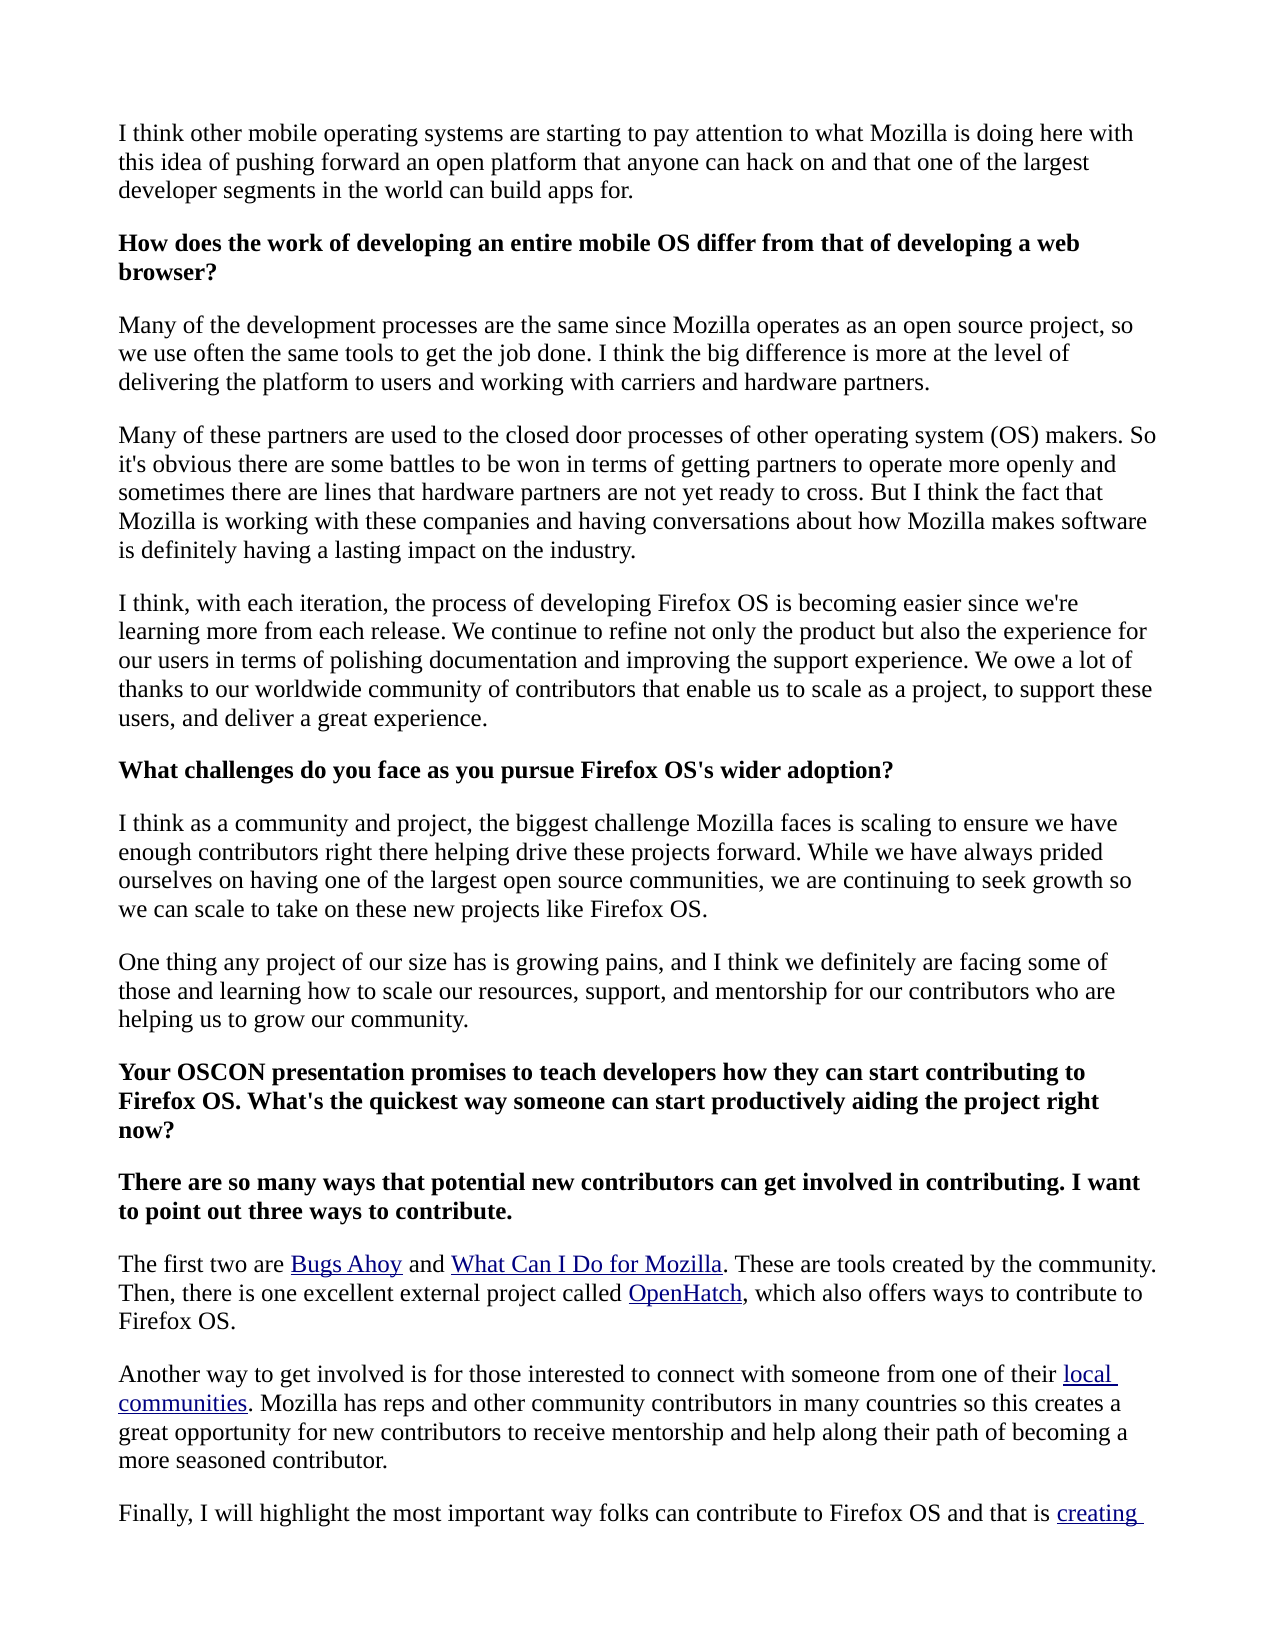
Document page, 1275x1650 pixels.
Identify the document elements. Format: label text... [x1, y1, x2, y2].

text I think other mobile operating systems are starting to pay attention to what Mozilla is doing here with this idea of pushing forward an open platform that anyone can hack on and that one of the largest developer segments in the world can build apps for. [118, 118, 1157, 204]
text The first two are Bugs Ahoy and What Can I Do for Mozilla. These are tools created by the community. Then, there is one excellent external project called OpenHatch, which also offers ways to contribute to Firefox OS. [118, 1249, 1157, 1335]
text I think, with each iteration, the process of developing Firefox OS is becoming easier since we're learning more from each release. We continue to refine not only the product but also the experience for our users in terms of polishing documentation and improving the support experience. We owe a lot of thanks to our worldwide community of contributors that enable us to scale as a project, to support these users, and deliver a great experience. [118, 588, 1157, 731]
text One thing any project of our size has is growing pains, and I think we definitely are facing some of those and learning how to scale our resources, support, and mentorship for our contributors who are helping us to grow our community. [118, 947, 1157, 1033]
text Many of the development processes are the same since Mozilla operates as an open source project, so we use often the same tools to get the job done. I think the big difference is more at the level of delivering the platform to users and working with carriers and hardware partners. [118, 310, 1157, 396]
text Your OSCON presentation promises to teach developers how they can start contributing to Firefox OS. What's the quickest way someone can start productively aiding the project right now? [118, 1057, 1157, 1143]
text I think as a community and project, the biggest challenge Mozilla faces is scaling to ensure we have enough contributors right there helping drive these projects forward. While we have always prided ourselves on having one of the largest open source communities, we are continuing to seek growth so we can scale to take on these new projects like Firefox OS. [118, 808, 1157, 923]
text Many of these partners are used to the closed door processes of other operating system (OS) makers. So it's obvious there are some battles to be won in terms of getting partners to operate more openly and sometimes there are lines that hardware partners are not yet ready to cross. But I think the fact that Mozilla is working with these companies and having conversations about how Mozilla makes software is definitely having a lasting impact on the industry. [118, 420, 1157, 564]
text There are so many ways that potential new contributors can get involved in contributing. I want to point out three ways to contribute. [118, 1167, 1157, 1225]
text Another way to get involved is for those interested to connect with someone from one of their local communities. Mozilla has reps and other community contributors in many countries so this creates a great opportunity for new contributors to receive mentorship and help along their path of becoming a more seasoned contributor. [118, 1359, 1157, 1474]
text Finally, I will highlight the most important way folks can contribute to Firefox OS and that is creating [118, 1498, 1157, 1527]
text What challenges do you face as you pursue Firefox OS's wider adoption? [118, 755, 1157, 784]
text How does the work of developing an entire mobile OS differ from that of developing a web browser? [118, 228, 1157, 286]
